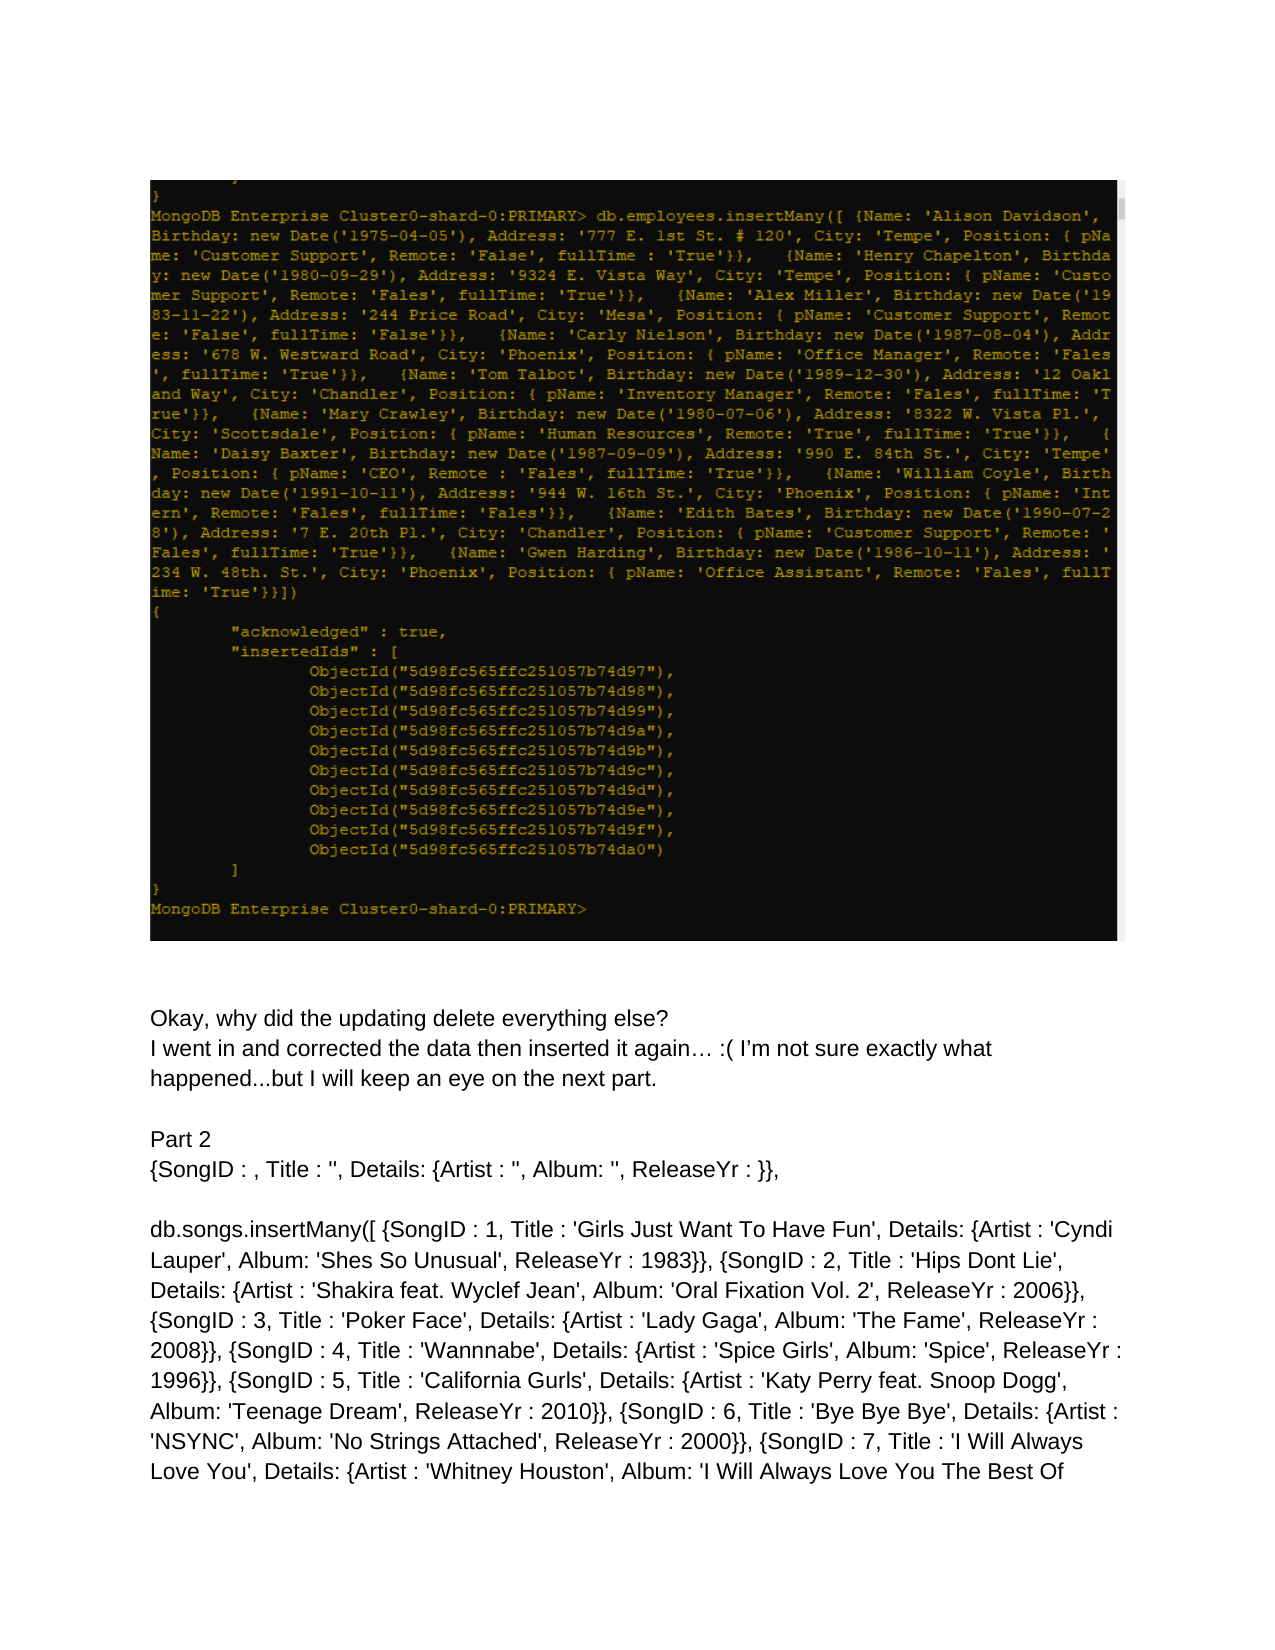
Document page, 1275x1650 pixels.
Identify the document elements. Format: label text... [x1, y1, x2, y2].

text Part 2 [150, 1126, 1125, 1152]
text {SongID : , Title : '', Details: {Artist : '', Album: '', ReleaseYr : }}, [150, 1156, 1125, 1182]
picture [150, 180, 1125, 941]
text db.songs.insertMany([ {SongID : 1, Title : 'Girls Just Want To Have Fun', Details: {Artist : 'Cyndi Lauper', Album: 'Shes So Unusual', ReleaseYr : 1983}}, {SongID : 2, Title : 'Hips Dont Lie', Details: {Artist : 'Shakira feat. Wyclef Jean', Album: 'Oral Fixation Vol. 2', ReleaseYr : 2006}}, {SongID : 3, Title : 'Poker Face', Details: {Artist : 'Lady Gaga', Album: 'The Fame', ReleaseYr : 2008}}, {SongID : 4, Title : 'Wannnabe', Details: {Artist : 'Spice Girls', Album: 'Spice', ReleaseYr : 1996}}, {SongID : 5, Title : 'California Gurls', Details: {Artist : 'Katy Perry feat. Snoop Dogg', Album: 'Teenage Dream', ReleaseYr : 2010}}, {SongID : 6, Title : 'Bye Bye Bye', Details: {Artist : 'NSYNC', Album: 'No Strings Attached', ReleaseYr : 2000}}, {SongID : 7, Title : 'I Will Always Love You', Details: {Artist : 'Whitney Houston', Album: 'I Will Always Love You The Best Of [150, 1216, 1125, 1484]
text I went in and corrected the data then inserted it again… :( I’m not sure exactly what happened...but I will keep an eye on the next part. [150, 1035, 1125, 1092]
text Okay, why did the updating delete everything else? [150, 1005, 1125, 1031]
